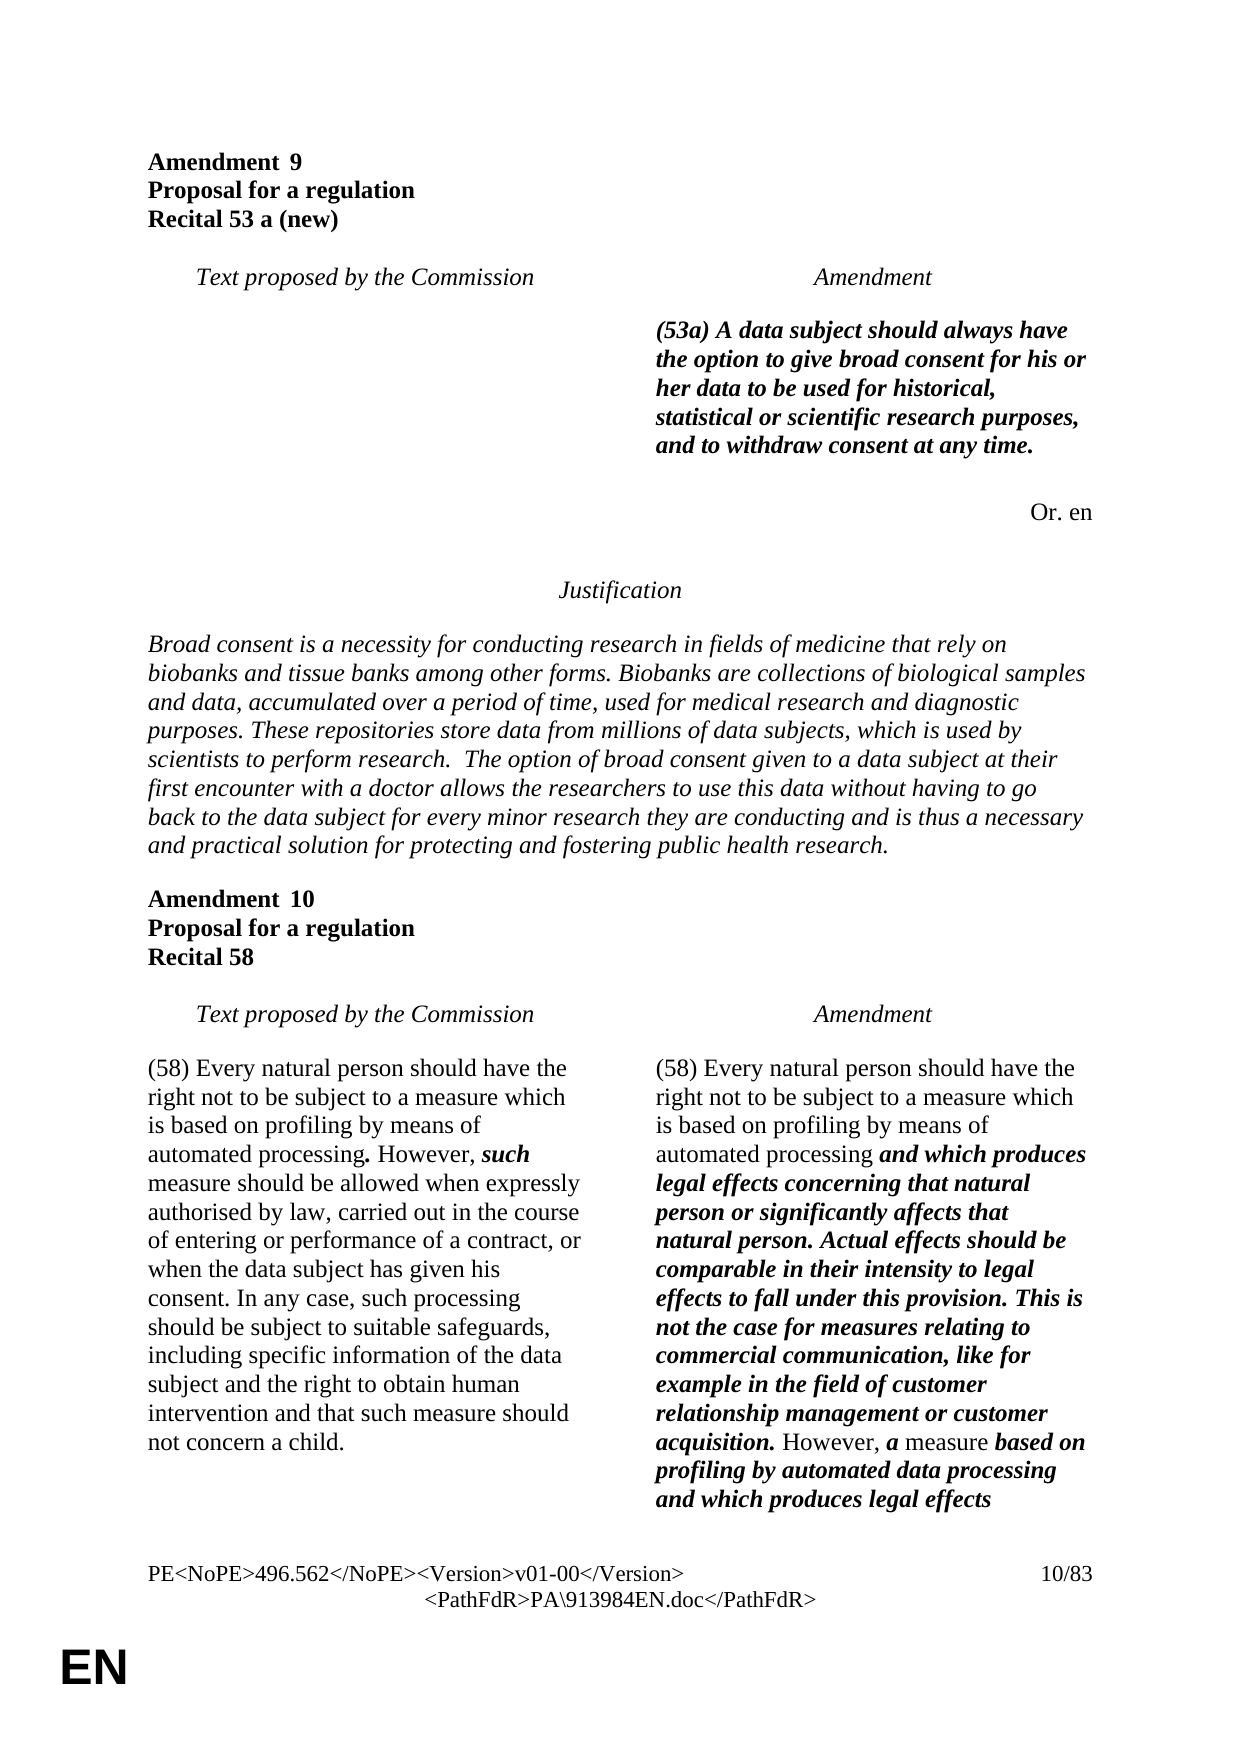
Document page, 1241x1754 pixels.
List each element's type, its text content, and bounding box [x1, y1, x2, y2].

table_cell (58) Every natural person should have the right not to be subject to a measure which is based on profiling by means of automated processing. However, such measure should be allowed when expressly authorised by law, carried out in the course of entering or performance of a contract, or when the data subject has given his consent. In any case, such processing should be subject to suitable safeguards, including specific information of the data subject and the right to obtain human intervention and that such measure should not concern a child. [112, 1053, 620, 1513]
title <TitreJust>Justification</TitreJust> [148, 576, 1092, 604]
table_cell Amendment [620, 999, 1128, 1053]
text <Amend>Amendment <NumAm>10</NumAm> [148, 884, 1092, 913]
table_cell [112, 316, 620, 472]
text <Amend>Amendment <NumAm>9</NumAm> [148, 147, 1092, 176]
table_cell (53a) A data subject should always have the option to give broad consent for his or her data to be used for historical, statistical or scientific research purposes, and to withdraw consent at any time. [620, 316, 1128, 472]
table_cell Text proposed by the Commission [112, 999, 620, 1053]
table_header [112, 971, 1128, 999]
text Broad consent is a necessity for conducting research in fields of medicine that rely on biobanks and tissue banks among other forms. Biobanks are collections of biological samples and data, accumulated over a period of time, used for medical research and diagnostic purposes. These repositories store data from millions of data subjects, which is used by scientists to perform research. The option of broad consent given to a data subject at their first encounter with a doctor allows the researchers to use this data without having to go back to the data subject for every minor research they are conducting and is thus a necessary and practical solution for protecting and fostering public health research. [148, 629, 1092, 859]
table_cell (58) Every natural person should have the right not to be subject to a measure which is based on profiling by means of automated processing and which produces legal effects concerning that natural person or significantly affects that natural person. Actual effects should be comparable in their intensity to legal effects to fall under this provision. This is not the case for measures relating to commercial communication, like for example in the field of customer relationship management or customer acquisition. However, a measure based on profiling by automated data processing and which produces legal effects [620, 1053, 1128, 1513]
table_cell Amendment [620, 262, 1128, 316]
table_cell Text proposed by the Commission [112, 262, 620, 316]
text <Article>Recital 58</Article> [148, 942, 1092, 971]
text Or. <Original>{EN}en</Original> [148, 497, 1092, 526]
text <DocAmend>Proposal for a regulation</DocAmend> [148, 913, 1092, 942]
table_header [112, 233, 1128, 262]
text <Article>Recital 53 a (new)</Article> [148, 204, 1092, 233]
text <DocAmend>Proposal for a regulation</DocAmend> [148, 176, 1092, 204]
